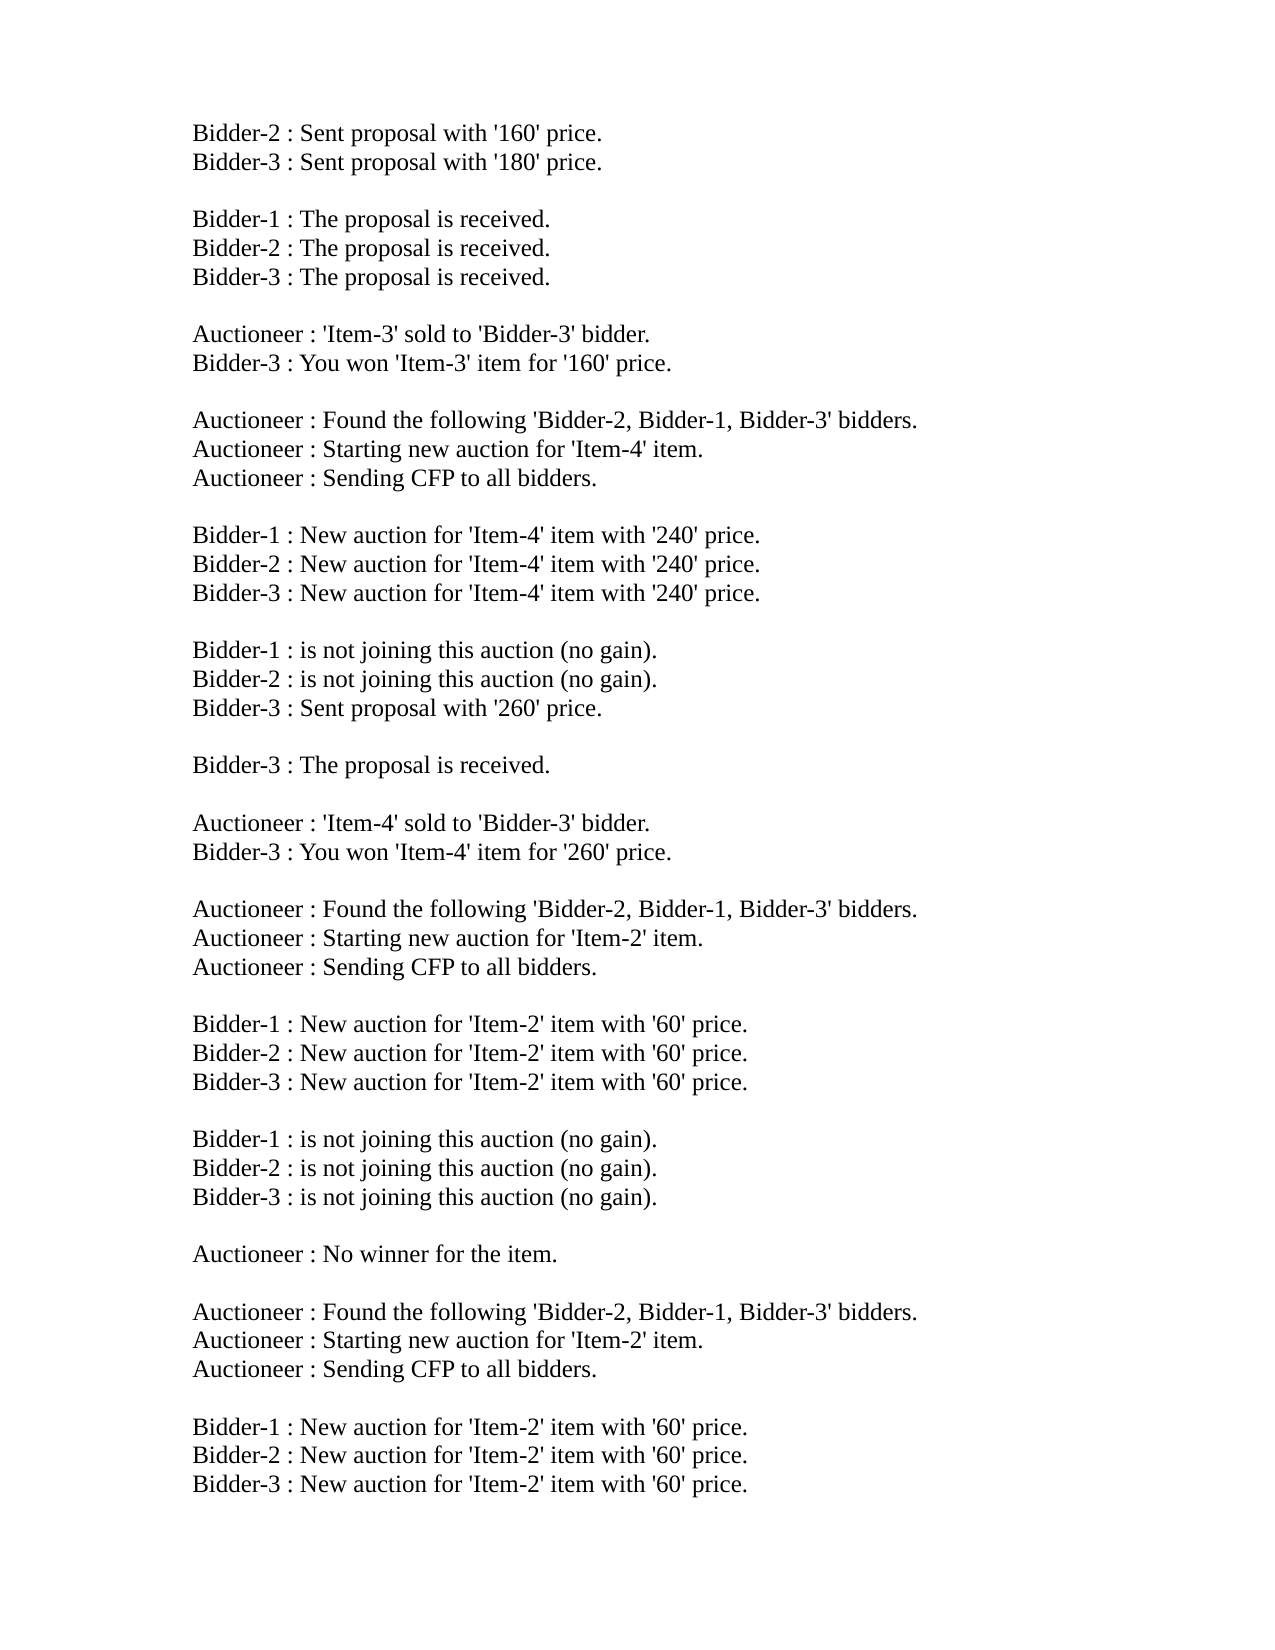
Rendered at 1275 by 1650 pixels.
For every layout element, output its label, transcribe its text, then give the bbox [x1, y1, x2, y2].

text Bidder-3 : New auction for 'Item-4' item with '240' price. [192, 578, 1157, 607]
text Auctioneer : 'Item-4' sold to 'Bidder-3' bidder. [192, 808, 1157, 837]
text Bidder-2 : New auction for 'Item-4' item with '240' price. [192, 549, 1157, 578]
text Auctioneer : Sending CFP to all bidders. [192, 463, 1157, 492]
text Bidder-3 : is not joining this auction (no gain). [192, 1182, 1157, 1211]
text Auctioneer : Sending CFP to all bidders. [192, 952, 1157, 981]
text Bidder-3 : The proposal is received. [192, 262, 1157, 291]
text Bidder-3 : New auction for 'Item-2' item with '60' price. [192, 1067, 1157, 1096]
text Auctioneer : No winner for the item. [192, 1239, 1157, 1268]
text Bidder-1 : New auction for 'Item-2' item with '60' price. [192, 1412, 1157, 1441]
text Bidder-2 : New auction for 'Item-2' item with '60' price. [192, 1441, 1157, 1469]
text Bidder-2 : The proposal is received. [192, 233, 1157, 262]
text Bidder-1 : is not joining this auction (no gain). [192, 636, 1157, 664]
text Bidder-1 : is not joining this auction (no gain). [192, 1124, 1157, 1153]
text Bidder-3 : New auction for 'Item-2' item with '60' price. [192, 1469, 1157, 1498]
text Bidder-3 : Sent proposal with '260' price. [192, 693, 1157, 722]
text Auctioneer : Found the following 'Bidder-2, Bidder-1, Bidder-3' bidders. [192, 1297, 1157, 1326]
text Auctioneer : Sending CFP to all bidders. [192, 1354, 1157, 1383]
text Bidder-1 : The proposal is received. [192, 204, 1157, 233]
text Bidder-3 : The proposal is received. [192, 751, 1157, 779]
text Auctioneer : 'Item-3' sold to 'Bidder-3' bidder. [192, 319, 1157, 348]
text Bidder-2 : New auction for 'Item-2' item with '60' price. [192, 1038, 1157, 1067]
text Auctioneer : Starting new auction for 'Item-2' item. [192, 923, 1157, 952]
text Auctioneer : Starting new auction for 'Item-4' item. [192, 434, 1157, 463]
text Bidder-3 : You won 'Item-4' item for '260' price. [192, 837, 1157, 866]
text Bidder-3 : Sent proposal with '180' price. [192, 147, 1157, 176]
text Bidder-2 : is not joining this auction (no gain). [192, 1153, 1157, 1182]
text Bidder-1 : New auction for 'Item-2' item with '60' price. [192, 1009, 1157, 1038]
text Auctioneer : Found the following 'Bidder-2, Bidder-1, Bidder-3' bidders. [192, 894, 1157, 923]
text Auctioneer : Found the following 'Bidder-2, Bidder-1, Bidder-3' bidders. [192, 406, 1157, 434]
text Bidder-2 : Sent proposal with '160' price. [192, 118, 1157, 147]
text Bidder-3 : You won 'Item-3' item for '160' price. [192, 348, 1157, 377]
text Bidder-2 : is not joining this auction (no gain). [192, 664, 1157, 693]
text Bidder-1 : New auction for 'Item-4' item with '240' price. [192, 521, 1157, 549]
text Auctioneer : Starting new auction for 'Item-2' item. [192, 1326, 1157, 1354]
